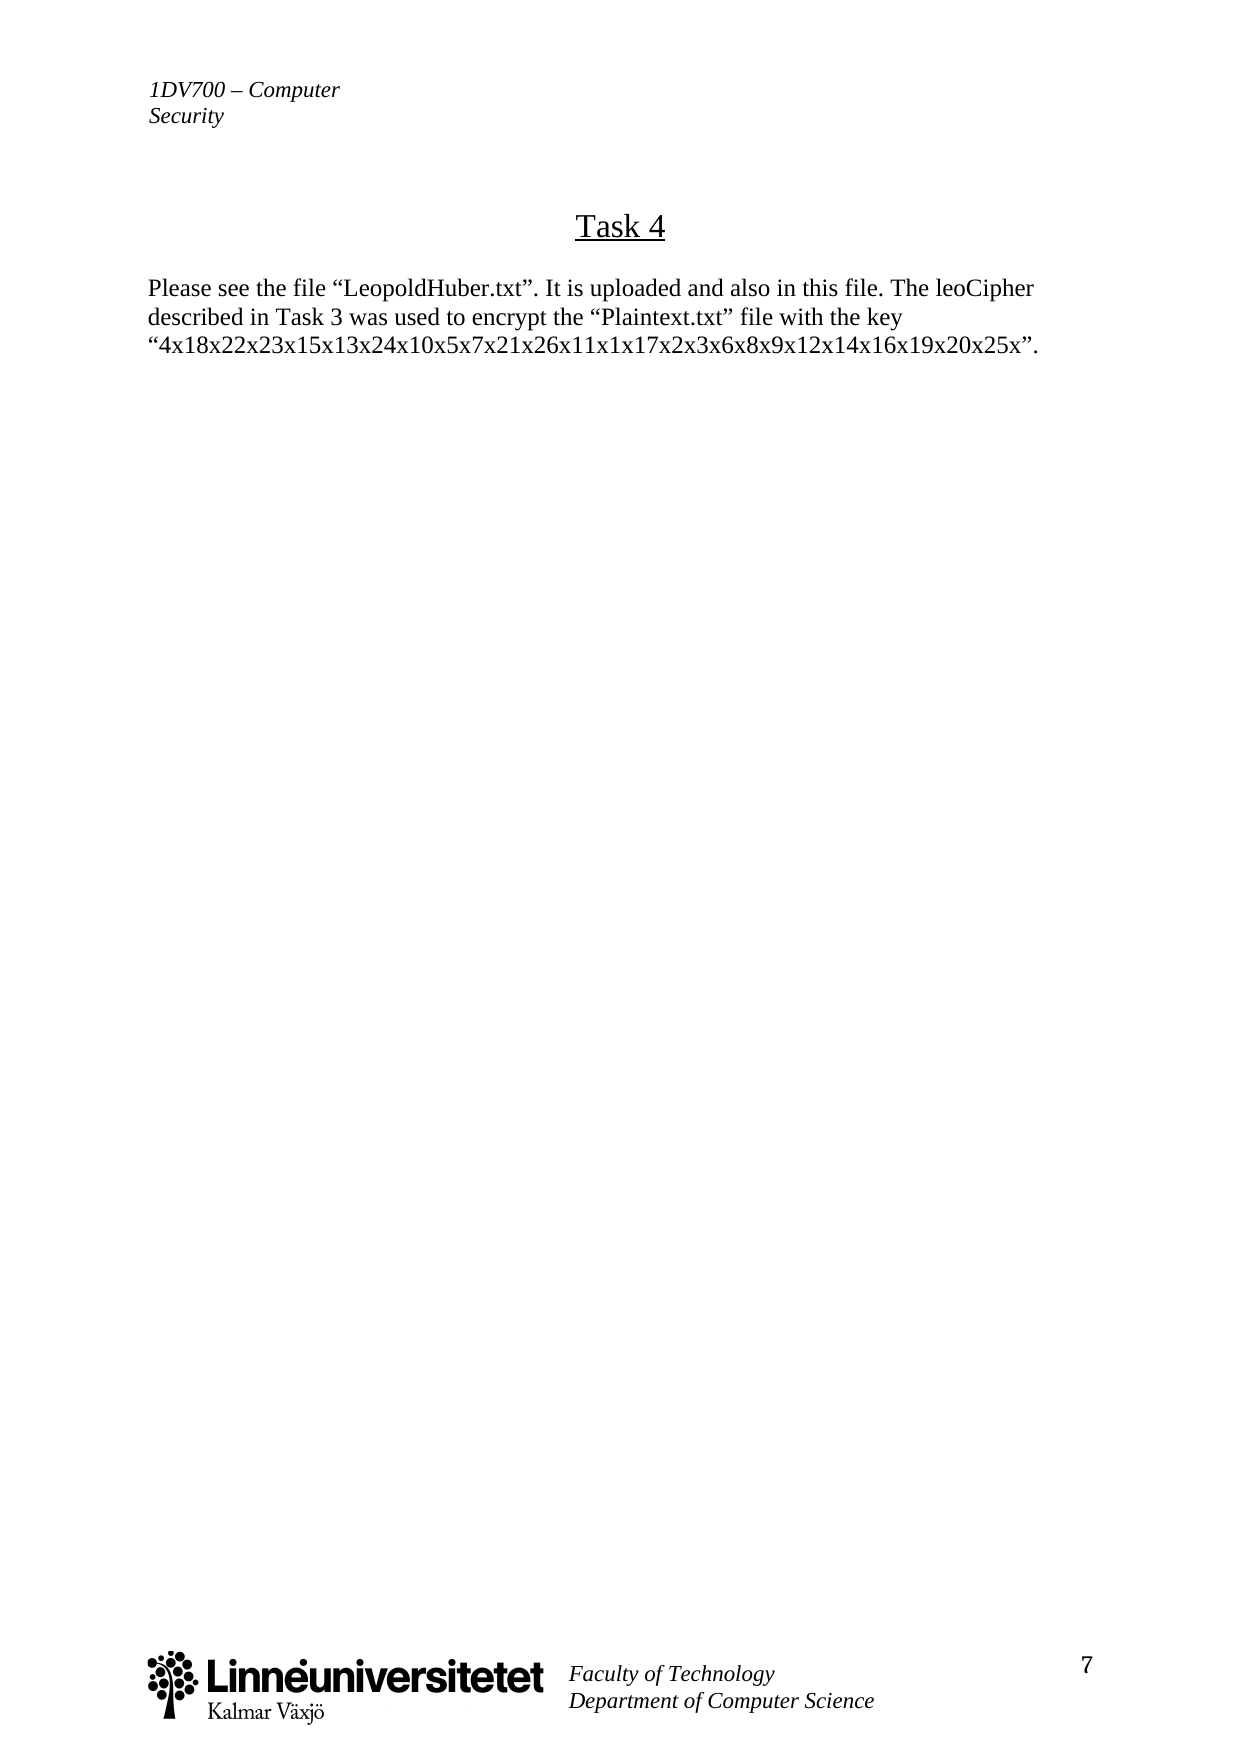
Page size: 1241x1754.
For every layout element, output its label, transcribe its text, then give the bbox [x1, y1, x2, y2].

picture [147, 1651, 544, 1725]
text Please see the file “LeopoldHuber.txt”. It is uploaded and also in this file. The leoCipher described in Task 3 was used to encrypt the “Plaintext.txt” file with the key “4x18x22x23x15x13x24x10x5x7x21x26x11x1x17x2x3x6x8x9x12x14x16x19x20x25x”. [148, 273, 1093, 359]
text Task 4 [148, 206, 1093, 244]
